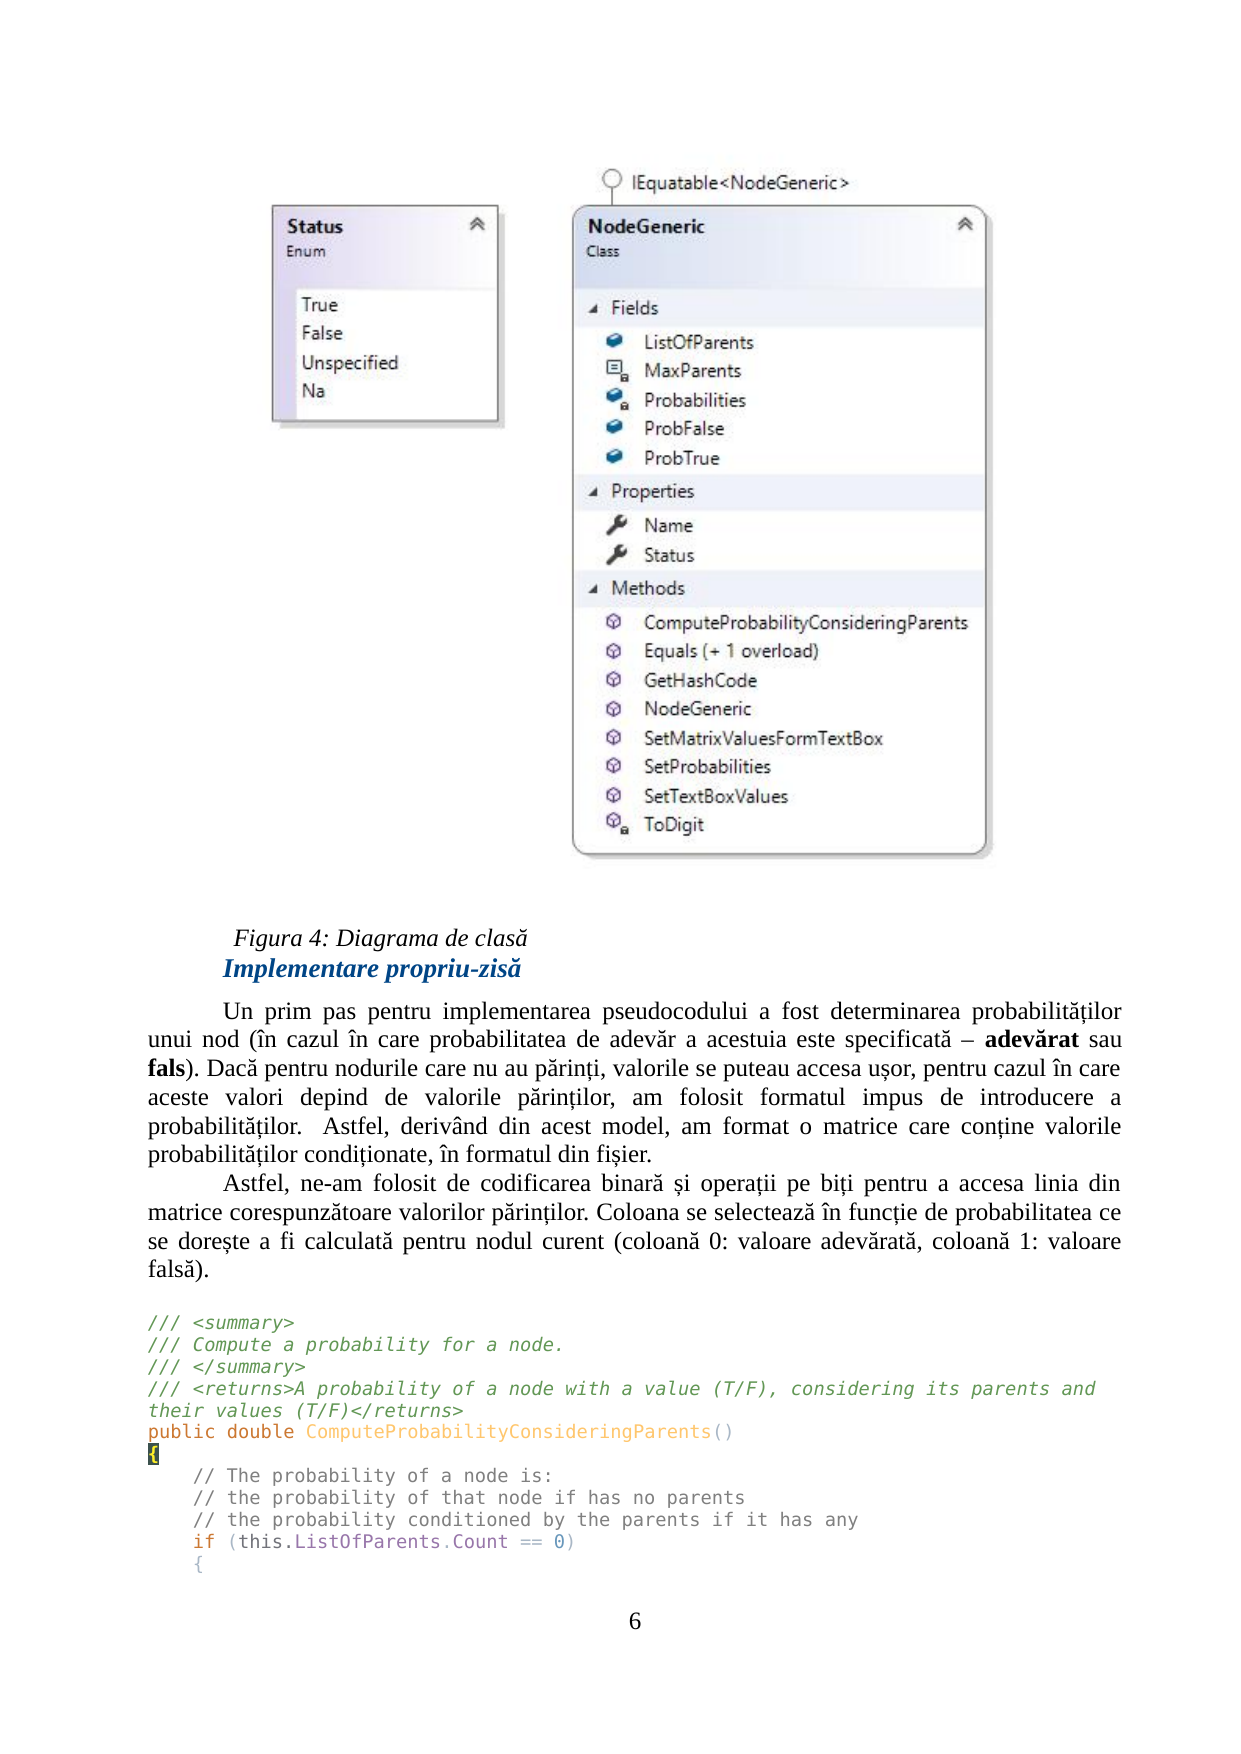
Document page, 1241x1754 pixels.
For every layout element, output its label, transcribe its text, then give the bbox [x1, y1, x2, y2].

list Figura 4: Diagrama de clasă [233, 919, 1036, 952]
text Astfel, ne-am folosit de codificarea binară și operații pe biți pentru a accesa linia din matrice corespunzătoare valorilor părinților. Coloana se selectează în funcție de probabilitatea ce se dorește a fi calculată pentru nodul curent (coloană 0: valoare adevărată, coloană 1: valoare falsă). [148, 1168, 1122, 1283]
subtitle Implementare propriu-zisă [223, 269, 1122, 983]
picture [233, 130, 1037, 919]
text /// <summary> /// Compute a probability for a node. /// </summary> /// <returns>A probability of a node with a value (T/F), considering its parents and their values (T/F)</returns> public double ComputeProbabilityConsideringParents() { // The probability of a node is: // the probability of that node if has no parents // the probability conditioned by the parents if it has any if (this.ListOfParents.Count == 0) { [148, 1312, 1122, 1574]
text Un prim pas pentru implementarea pseudocodului a fost determinarea probabilităților unui nod (în cazul în care probabilitatea de adevăr a acestuia este specificată – adevărat sau fals). Dacă pentru nodurile care nu au părinți, valorile se puteau accesa ușor, pentru cazul în care aceste valori depind de valorile părinților, am folosit formatul impus de introducere a probabilităților. Astfel, derivând din acest model, am format o matrice care conține valorile probabilităților condiționate, în formatul din fișier. [148, 996, 1122, 1168]
